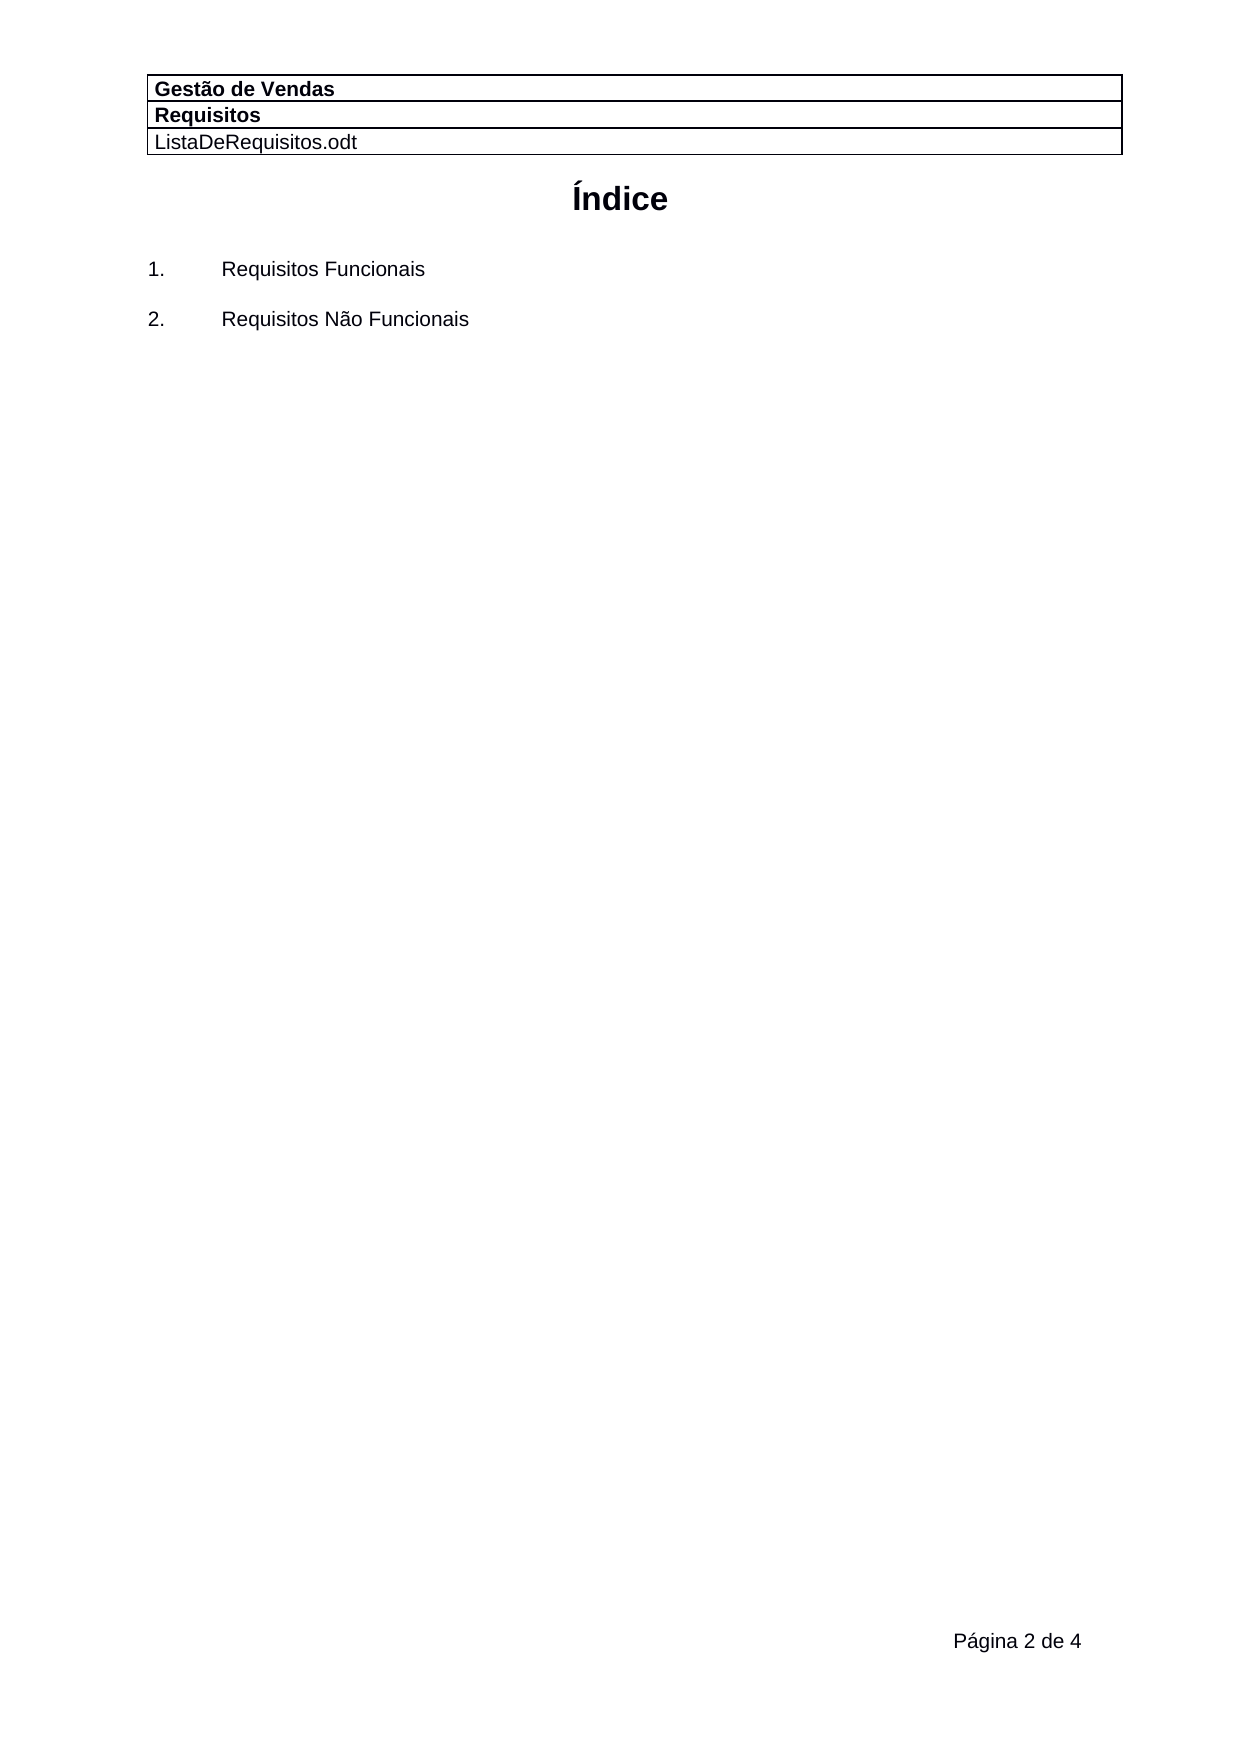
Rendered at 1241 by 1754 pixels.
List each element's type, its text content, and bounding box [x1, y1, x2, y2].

text 2. Requisitos Não Funcionais [148, 306, 1092, 331]
text 1. Requisitos Funcionais [148, 256, 1092, 281]
text Índice [148, 179, 1092, 217]
